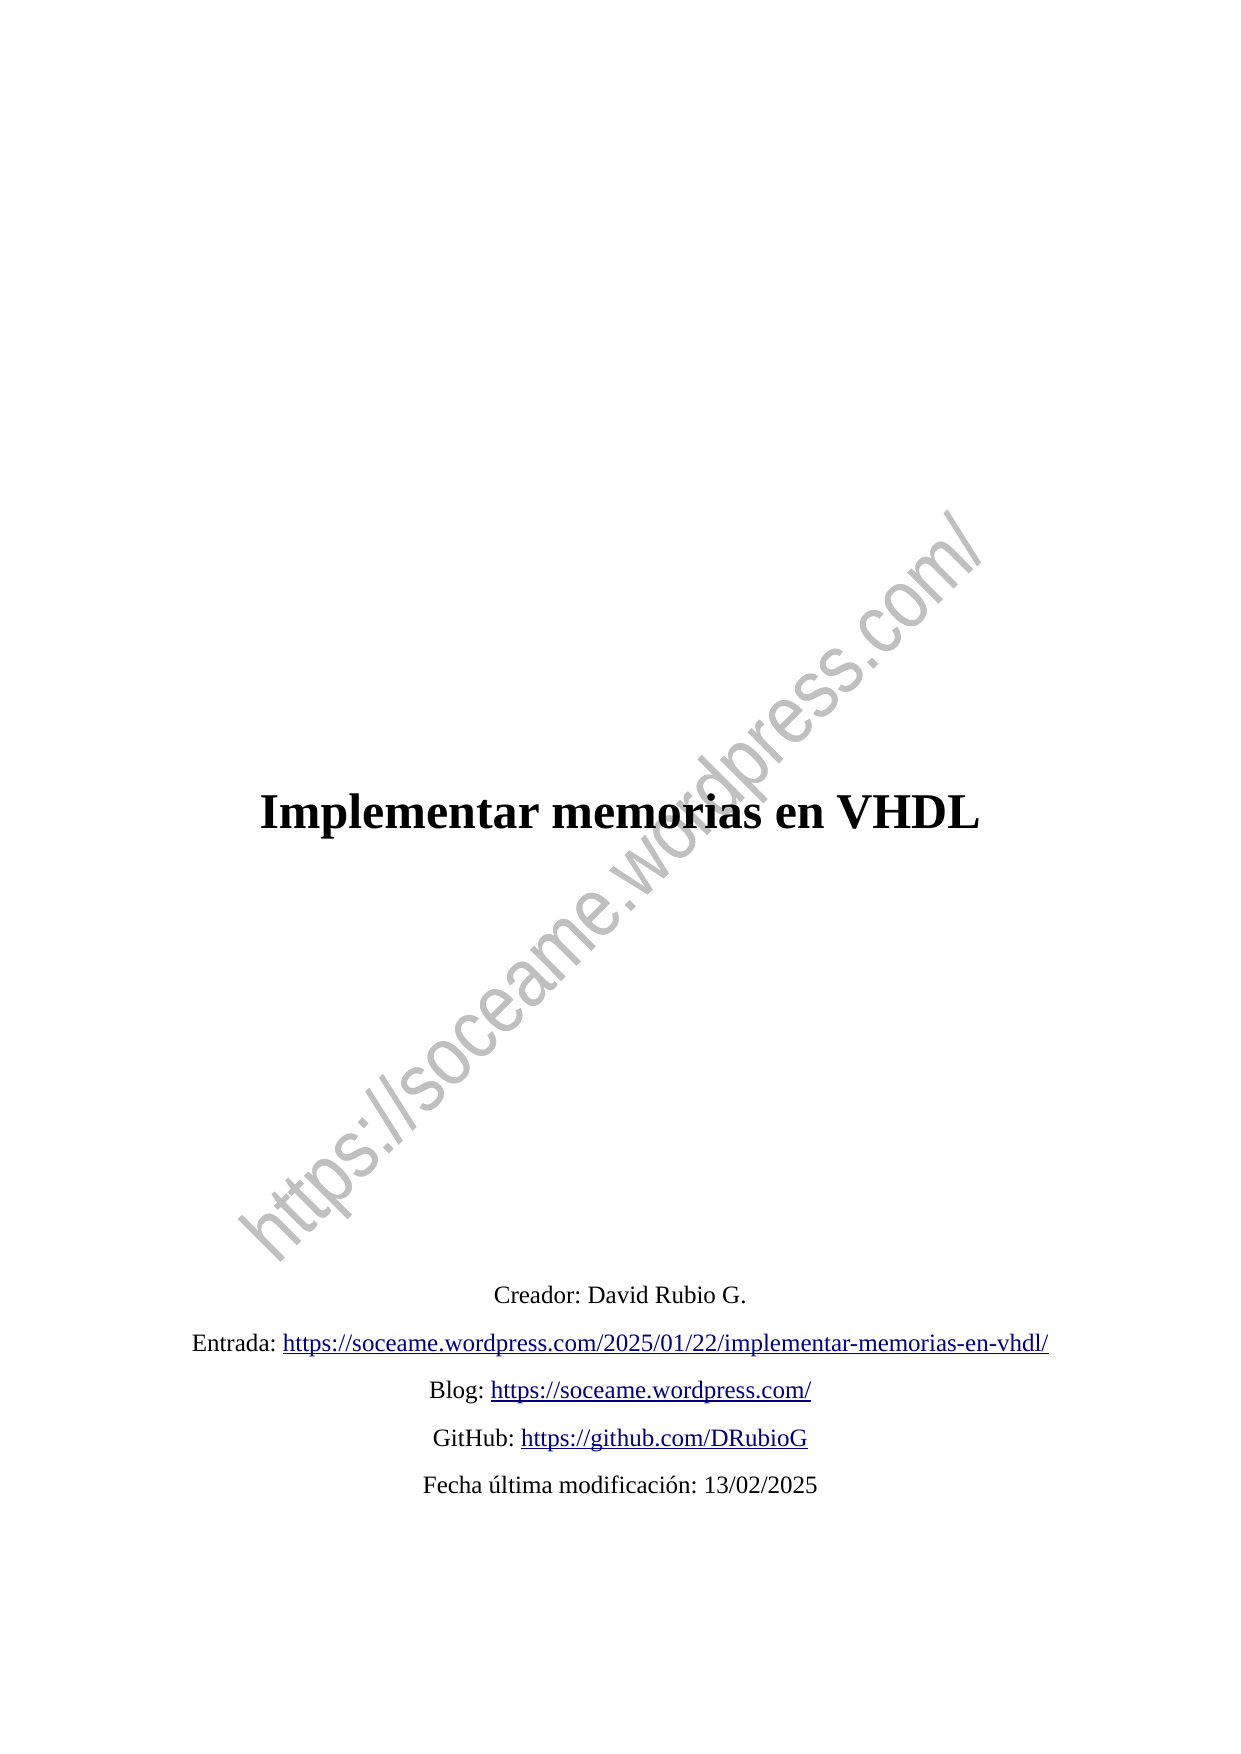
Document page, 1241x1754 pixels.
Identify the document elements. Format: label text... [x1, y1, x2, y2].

text Entrada: https://soceame.wordpress.com/2025/01/22/implementar-memorias-en-vhdl/ [118, 1328, 1122, 1357]
text Creador: David Rubio G. [118, 1280, 1122, 1309]
subtitle Implementar memorias en VHDL [703, 782, 732, 806]
text GitHub: https://github.com/DRubioG [118, 1423, 1122, 1452]
text Fecha última modificación: 13/02/2025 [118, 1471, 1122, 1499]
text Blog: https://soceame.wordpress.com/ [118, 1375, 1122, 1404]
subtitle Implementar memorias en VHDL [690, 782, 1122, 839]
subtitle Implementar memorias en VHDL [118, 782, 708, 839]
